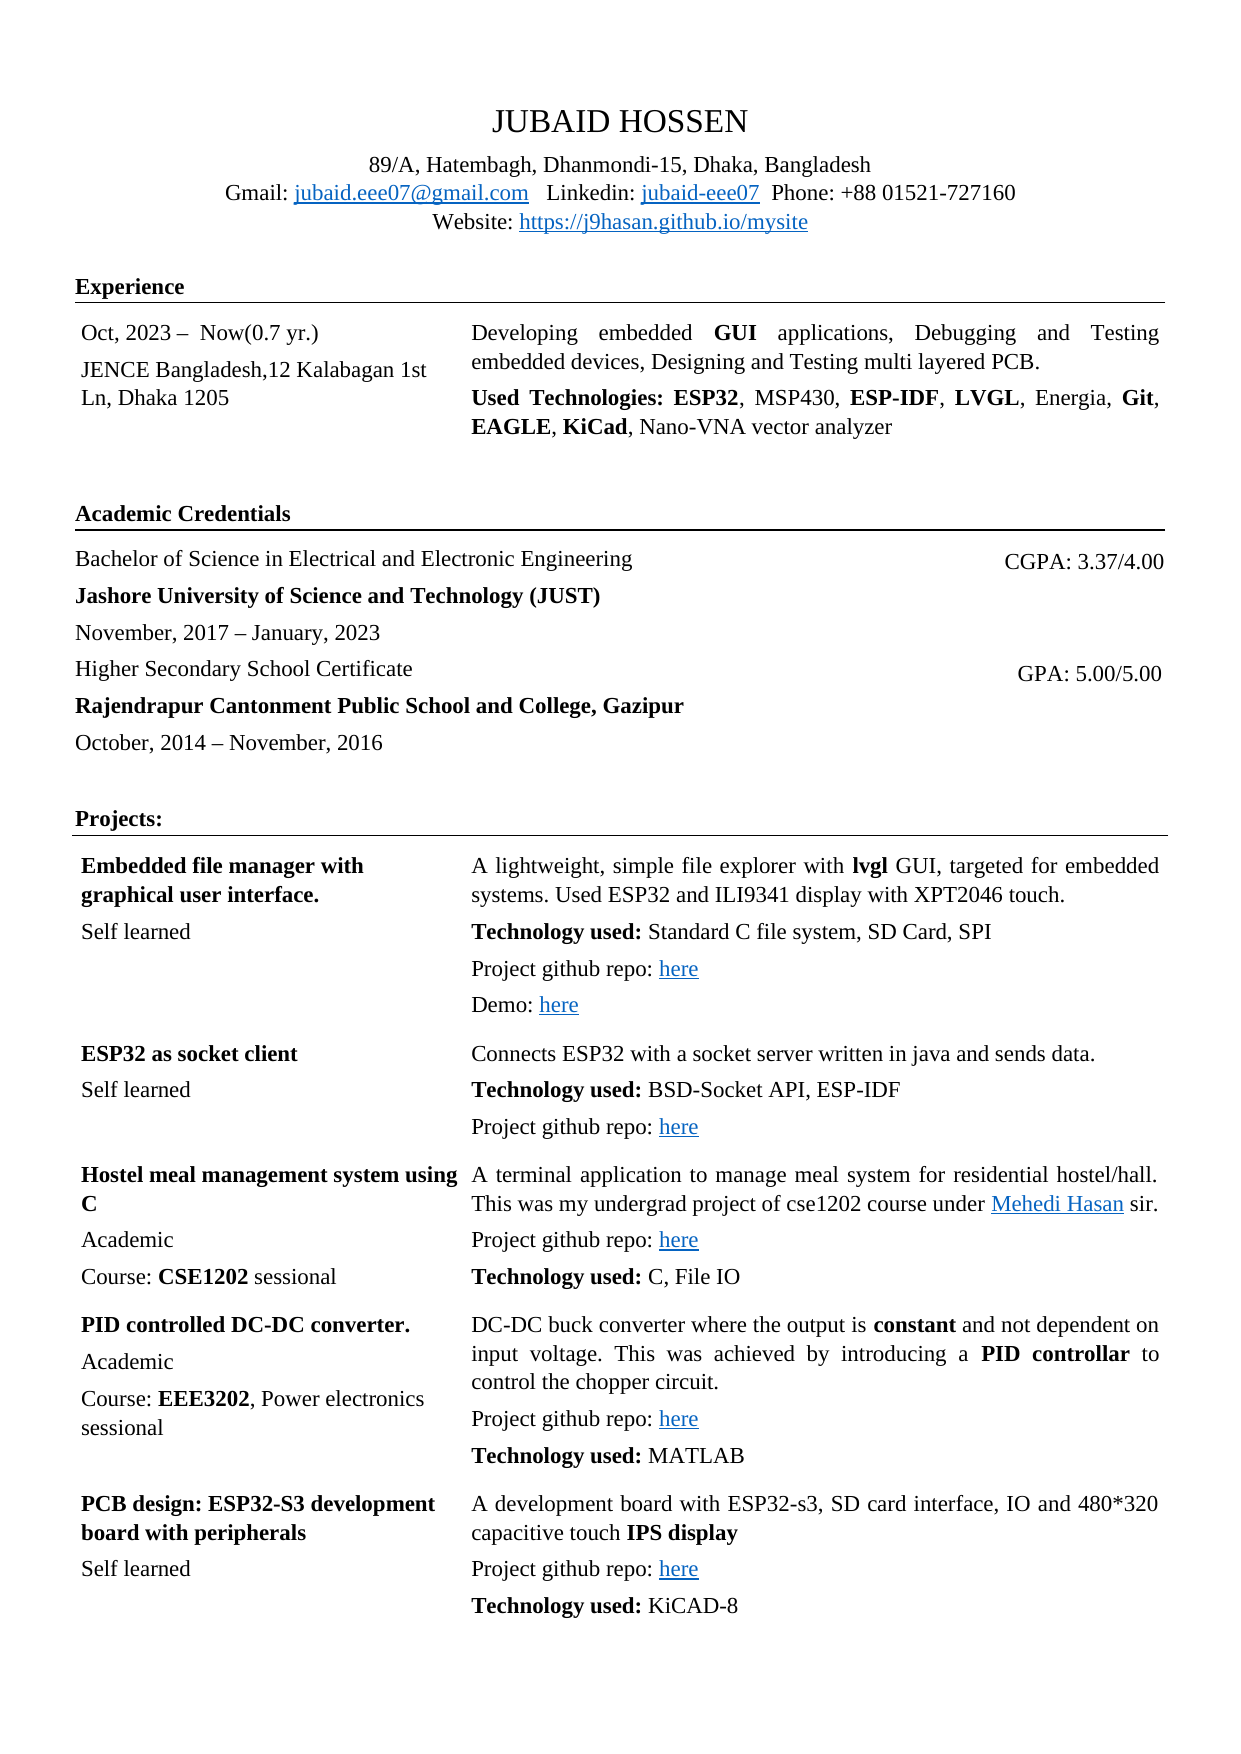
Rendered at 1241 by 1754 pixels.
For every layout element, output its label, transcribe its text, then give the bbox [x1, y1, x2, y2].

table_cell Hostel meal management system using C Academic Course: CSE1202 sessional [75, 1156, 465, 1306]
text Jashore University of Science and Technology (JUST) [75, 582, 1165, 608]
text 89/A, Hatembagh, Dhanmondi-15, Dhaka, Bangladesh [75, 151, 1165, 177]
table_cell DC-DC buck converter where the output is constant and not dependent on input voltage. This was achieved by introducing a PID controllar to control the chopper circuit. Project github repo: here Technology used: MATLAB [465, 1306, 1165, 1484]
text Rajendrapur Cantonment Public School and College, Gazipur [75, 692, 1165, 718]
table_header Embedded file manager with graphical user interface. Self learned [75, 847, 465, 1034]
text October, 2014 – November, 2016 [75, 729, 1165, 755]
table_cell A development board with ESP32-s3, SD card interface, IO and 480*320 capacitive touch IPS display Project github repo: here Technology used: KiCAD-8 [465, 1485, 1165, 1635]
text CGPA: 3.37/4.00 [1004, 548, 1168, 575]
table_cell PCB design: ESP32-S3 development board with peripherals Self learned [75, 1485, 465, 1635]
table_cell PID controlled DC-DC converter. Academic Course: EEE3202, Power electronics sessional [75, 1306, 465, 1484]
text Higher Secondary School Certificate [75, 655, 1002, 682]
table_cell Connects ESP32 with a socket server written in java and sends data. Technology used: BSD-Socket API, ESP-IDF Project github repo: here [465, 1034, 1165, 1156]
text GPA: 5.00/5.00 [1017, 660, 1181, 686]
table_header Developing embedded GUI applications, Debugging and Testing embedded devices, Designing and Testing multi layered PCB. Used Technologies: ESP32, MSP430, ESP-IDF, LVGL, Energia, Git, EAGLE, KiCad, Nano-VNA vector analyzer [465, 314, 1165, 464]
text Projects: [72, 802, 1168, 835]
text November, 2017 – January, 2023 [75, 619, 1165, 645]
text Academic Credentials [75, 501, 1165, 529]
table_header Oct, 2023 – Now(0.7 yr.) JENCE Bangladesh,12 Kalabagan 1st Ln, Dhaka 1205 [75, 314, 465, 464]
table_cell ESP32 as socket client Self learned [75, 1034, 465, 1156]
text JUBAID HOSSEN [75, 101, 1165, 140]
table_cell A terminal application to manage meal system for residential hostel/hall. This was my undergrad project of cse1202 course under Mehedi Hasan sir. Project github repo: here Technology used: C, File IO [465, 1156, 1165, 1306]
text Bachelor of Science in Electrical and Electronic Engineering [75, 545, 989, 571]
text Experience [75, 273, 1165, 302]
text Website: https://j9hasan.github.io/mysite [75, 208, 1165, 234]
text Gmail: jubaid.eee07@gmail.com Linkedin: jubaid-eee07 Phone: +88 01521-727160 [75, 179, 1165, 206]
table_header A lightweight, simple file explorer with lvgl GUI, targeted for embedded systems. Used ESP32 and ILI9341 display with XPT2046 touch. Technology used: Standard C file system, SD Card, SPI Project github repo: here Demo: here [465, 847, 1165, 1034]
